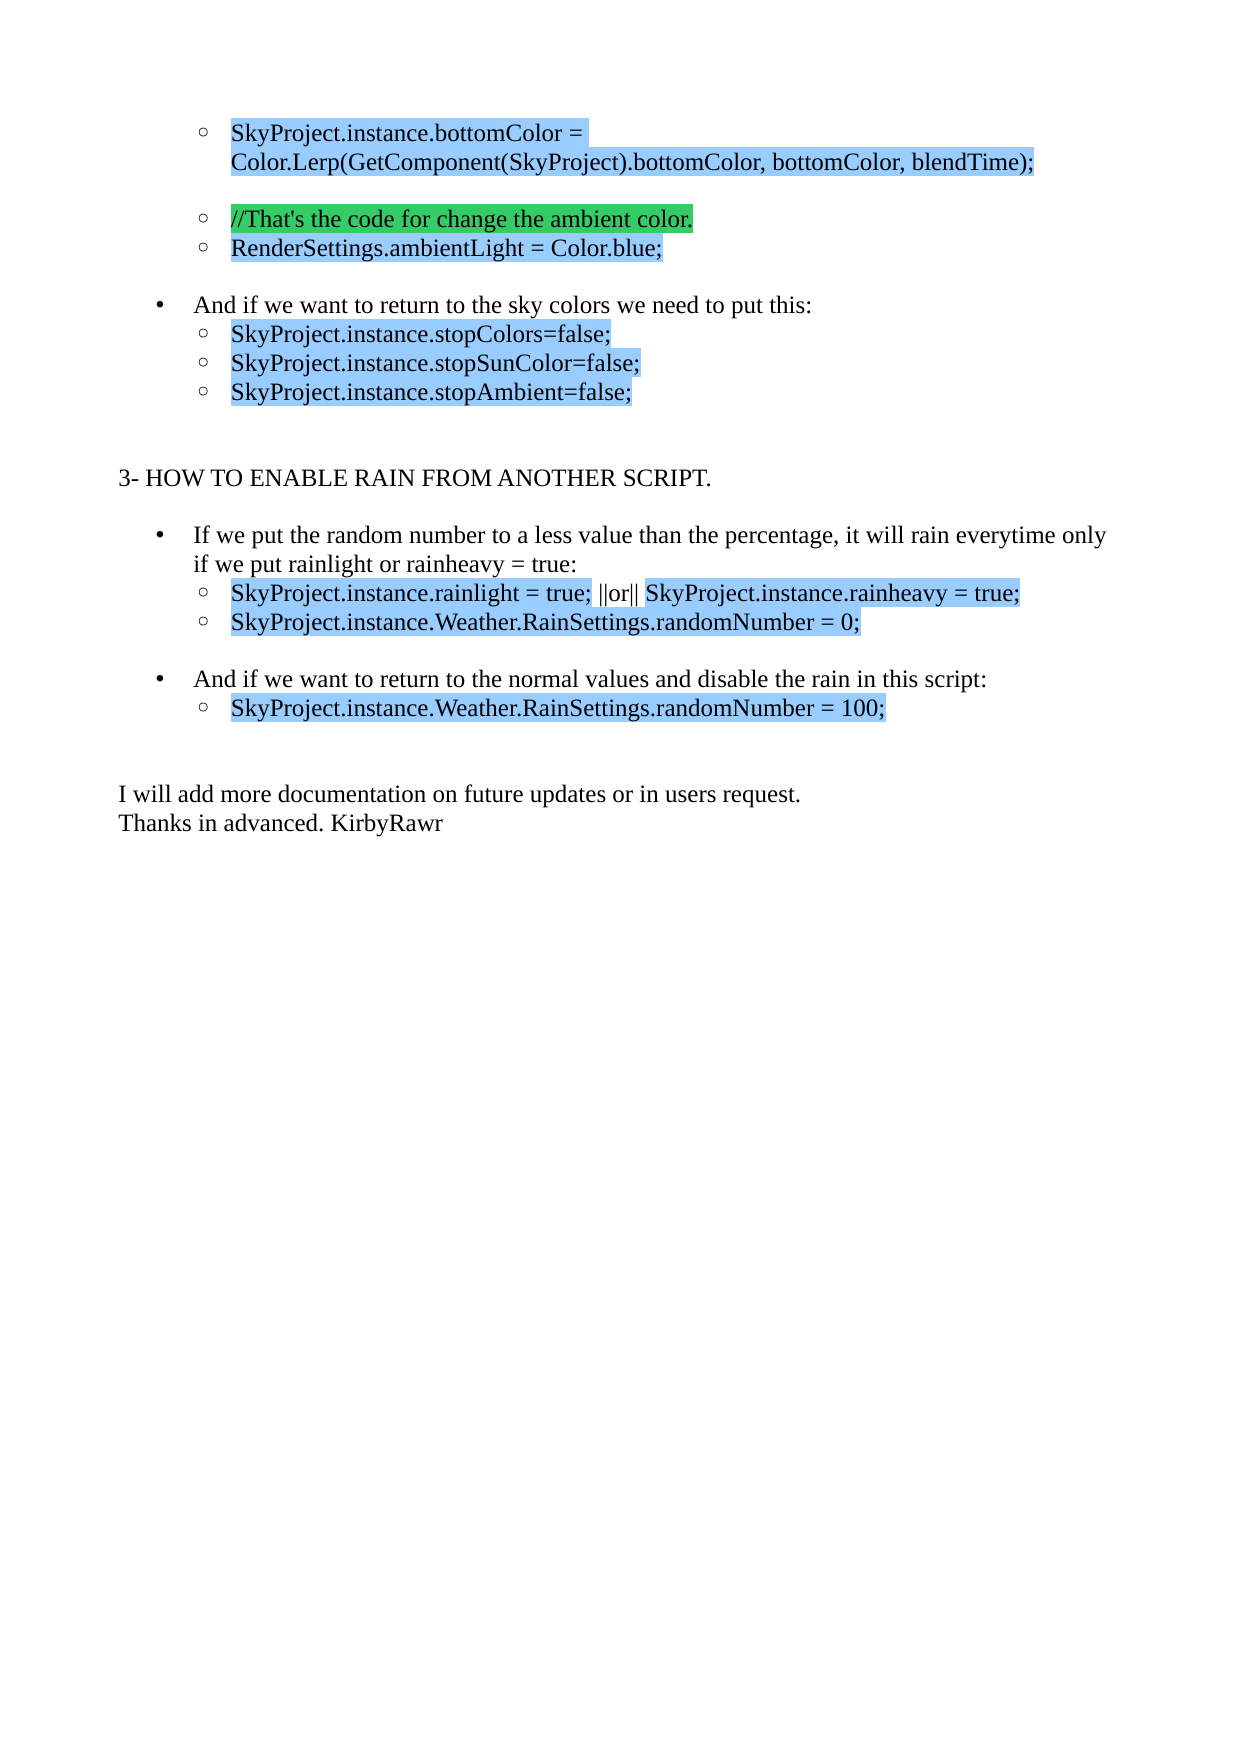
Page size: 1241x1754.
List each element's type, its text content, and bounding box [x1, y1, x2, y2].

list SkyProject.instance.stopSunColor=false; [193, 348, 1122, 377]
list SkyProject.instance.Weather.RainSettings.randomNumber = 100; [193, 693, 1122, 722]
list If we put the random number to a less value than the percentage, it will rain everytime only if we put rainlight or rainheavy = true: [156, 521, 1122, 578]
list RenderSettings.ambientLight = Color.blue; [193, 233, 1122, 262]
list SkyProject.instance.rainlight = true; ||or|| SkyProject.instance.rainheavy = true; [193, 578, 1122, 607]
text I will add more documentation on future updates or in users request. [118, 779, 1122, 808]
text 3- HOW TO ENABLE RAIN FROM ANOTHER SCRIPT. [118, 463, 1122, 492]
list //That's the code for change the ambient color. [193, 204, 1122, 233]
list SkyProject.instance.stopAmbient=false; [193, 377, 1122, 406]
text Thanks in advanced. KirbyRawr [118, 808, 1122, 837]
list SkyProject.instance.bottomColor = Color.Lerp(GetComponent(SkyProject).bottomColor, bottomColor, blendTime); [193, 118, 1122, 176]
list SkyProject.instance.Weather.RainSettings.randomNumber = 0; [193, 607, 1122, 636]
list And if we want to return to the normal values and disable the rain in this script: [156, 664, 1122, 693]
list And if we want to return to the sky colors we need to put this: [156, 291, 1122, 319]
list SkyProject.instance.stopColors=false; [193, 319, 1122, 348]
